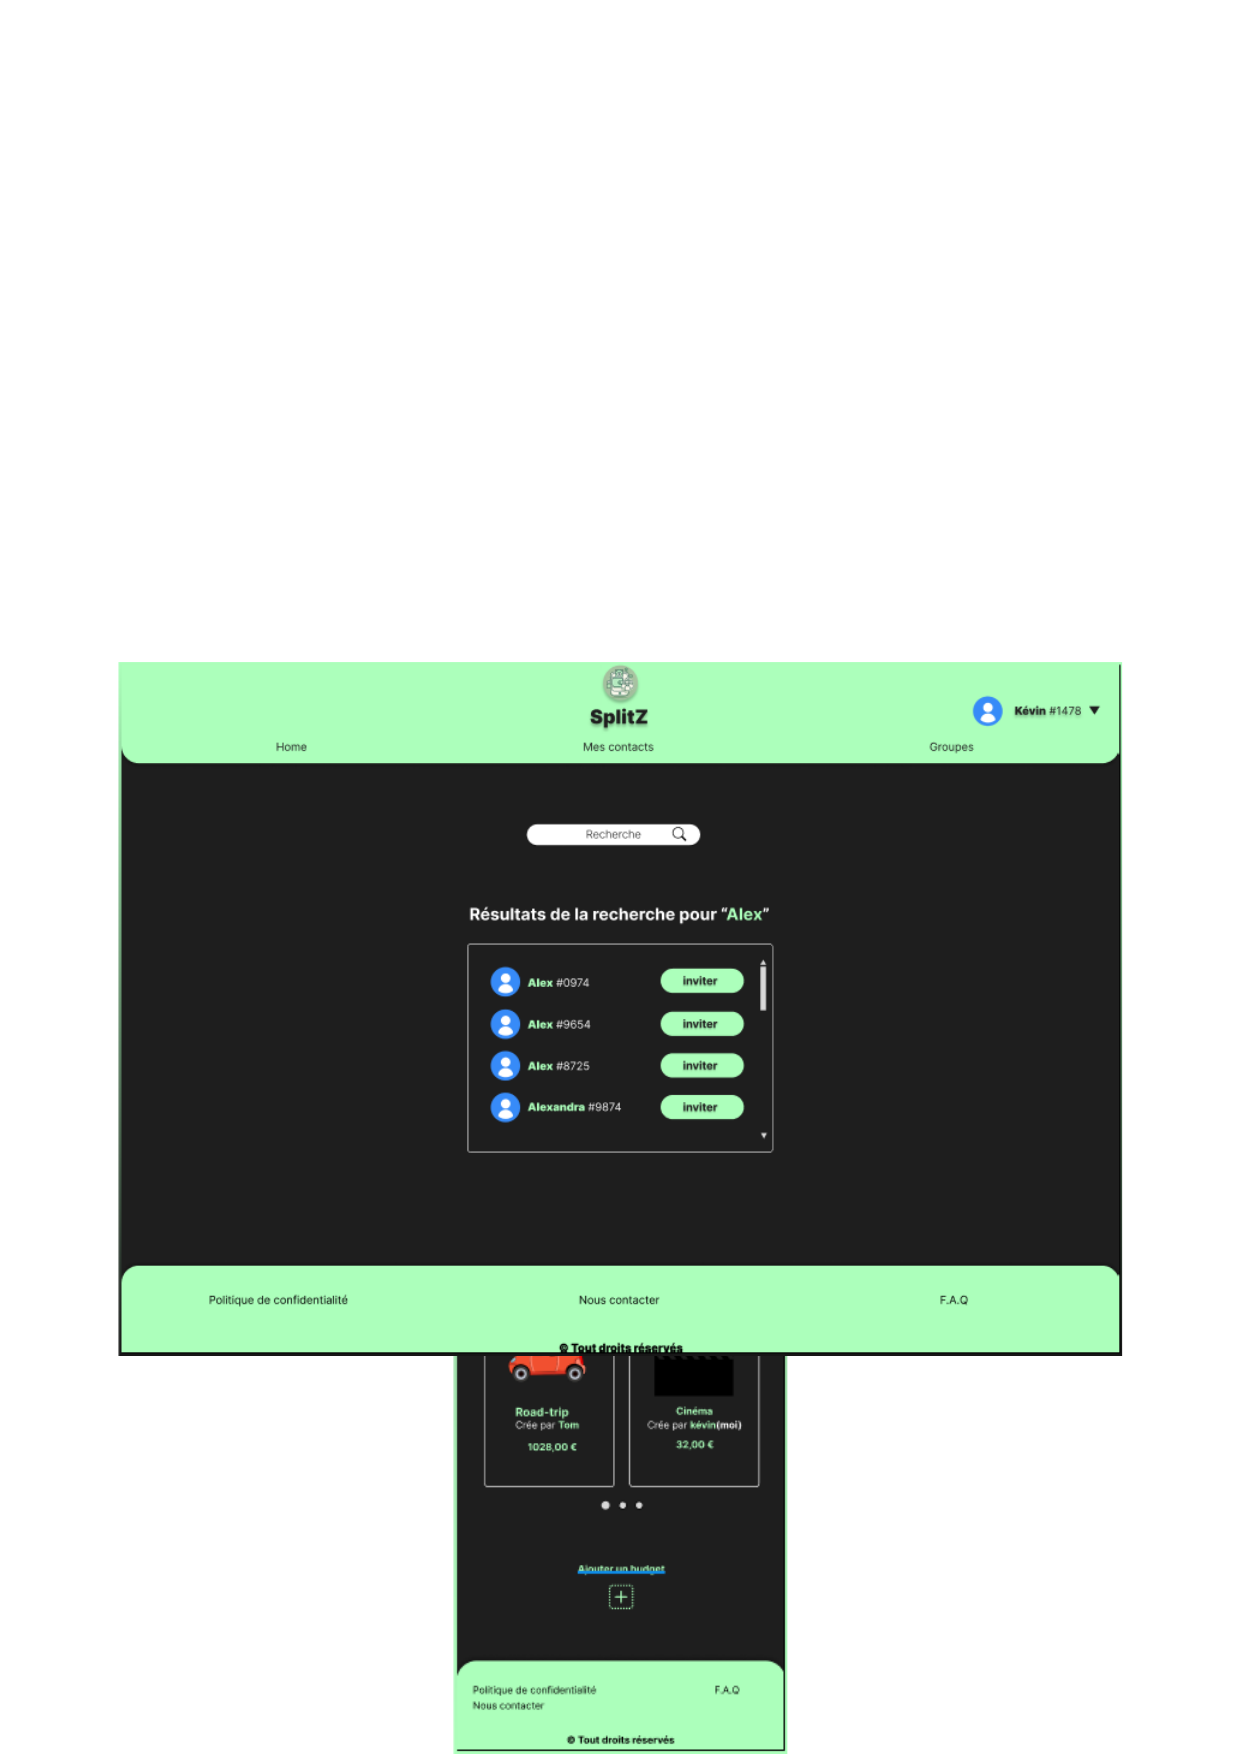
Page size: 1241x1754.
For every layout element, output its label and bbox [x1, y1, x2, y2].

picture [118, 662, 1123, 1754]
